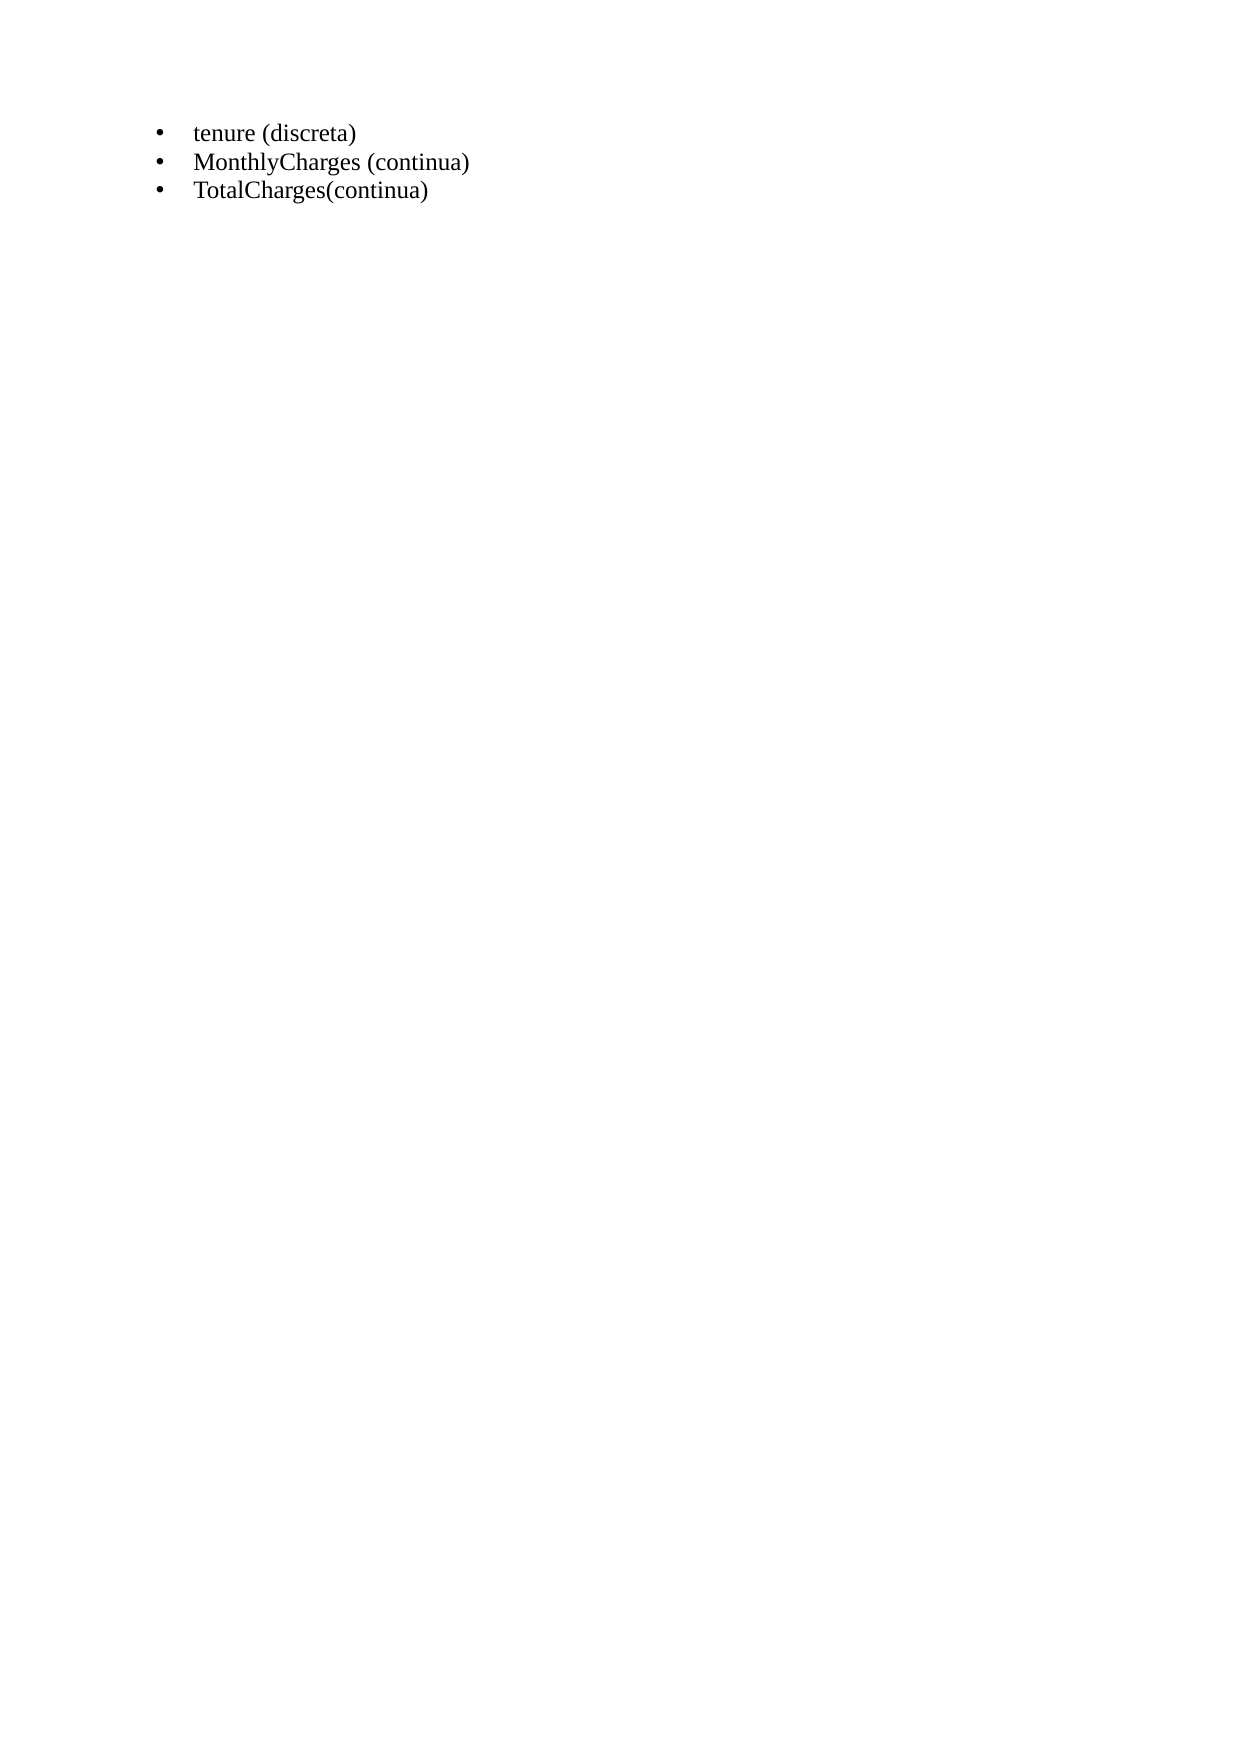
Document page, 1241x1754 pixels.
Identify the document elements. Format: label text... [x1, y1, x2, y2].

list MonthlyCharges (continua) [156, 147, 1122, 176]
list TotalCharges(continua) [156, 176, 1122, 204]
list tenure (discreta) [156, 118, 1122, 147]
